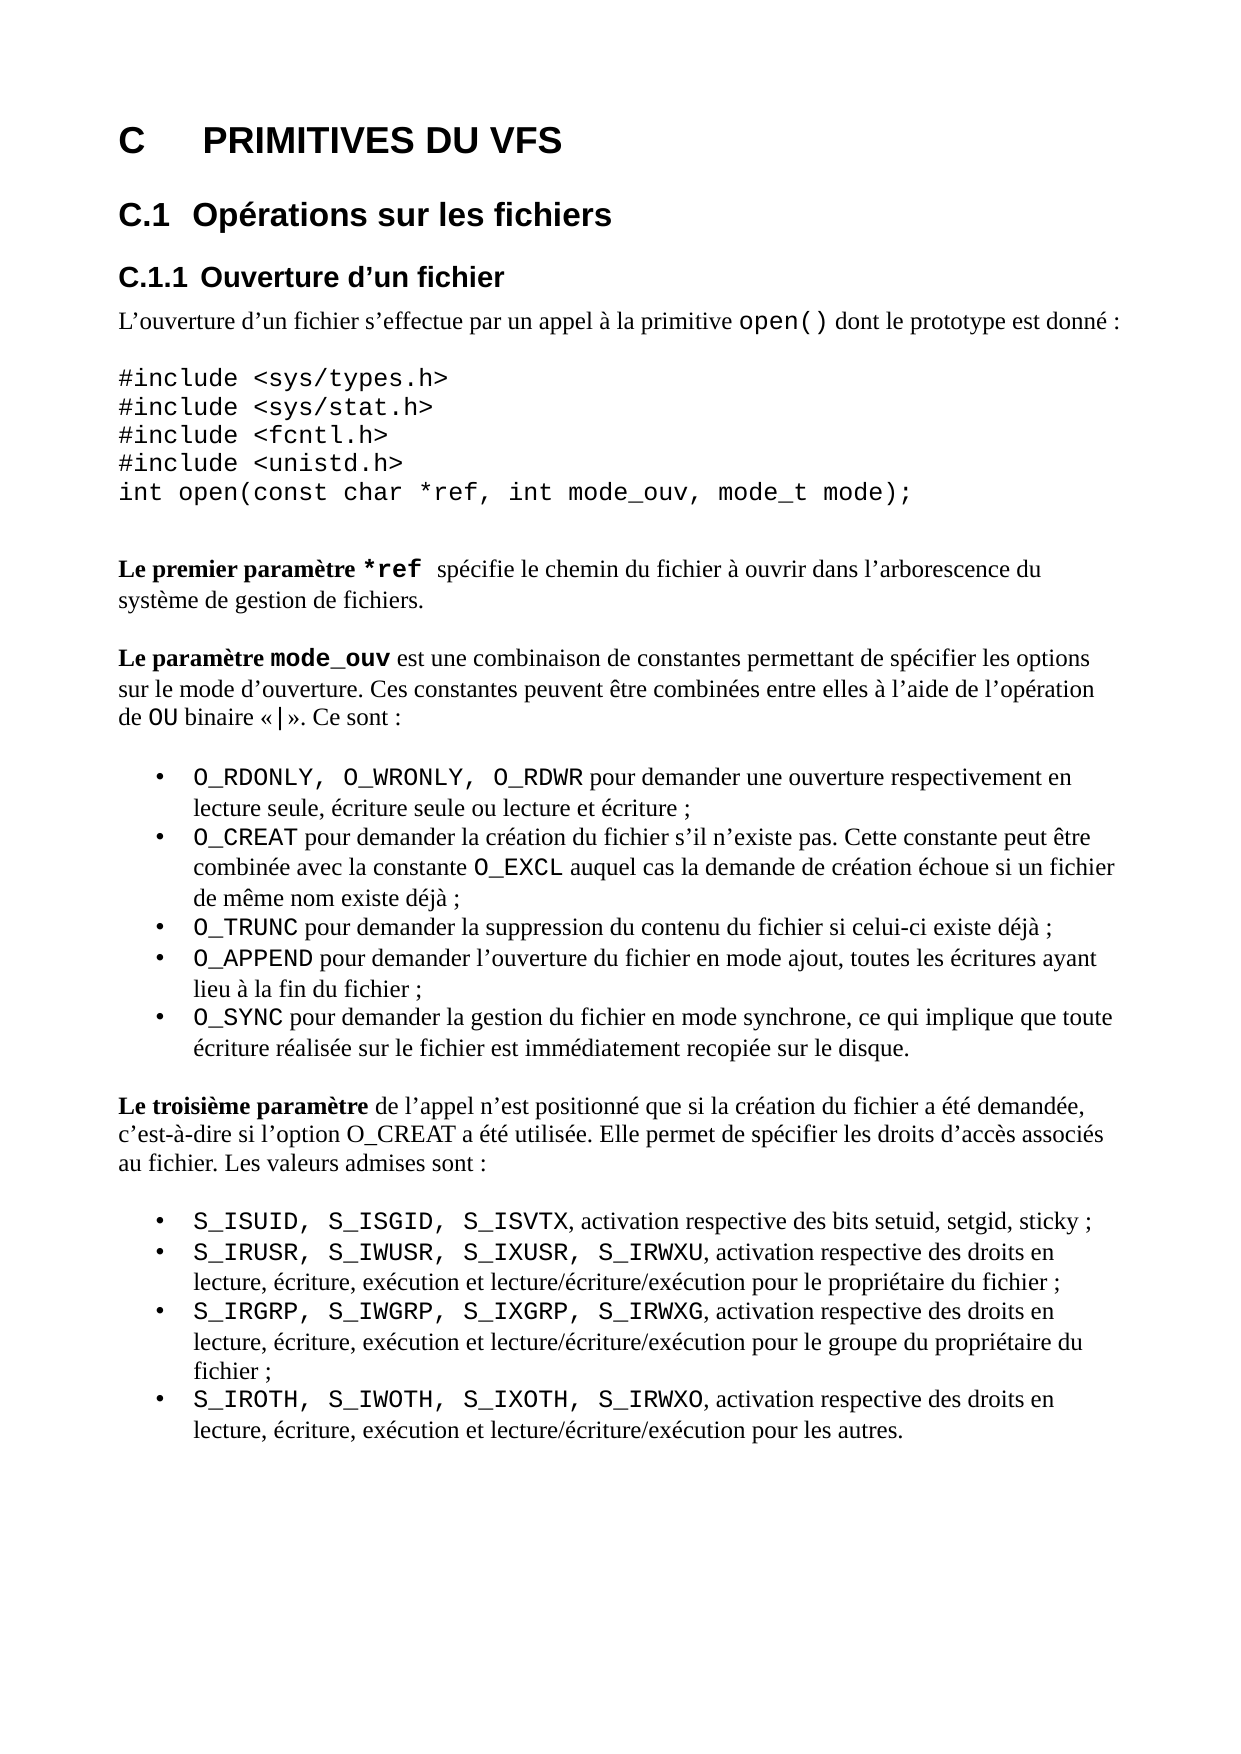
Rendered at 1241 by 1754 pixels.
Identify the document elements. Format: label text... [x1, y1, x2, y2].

text L’ouverture d’un fichier s’effectue par un appel à la primitive open() dont le prototype est donné : [118, 306, 1122, 337]
subtitle Ouverture d’un fichier [118, 260, 1122, 294]
list O_APPEND pour demander l’ouverture du fichier en mode ajout, toutes les écritures ayant lieu à la fin du fichier ; [156, 943, 1122, 1002]
list O_CREAT pour demander la création du fichier s’il n’existe pas. Cette constante peut être combinée avec la constante O_EXCL auquel cas la demande de création échoue si un fichier de même nom existe déjà ; [156, 822, 1122, 912]
subtitle Opérations sur les fichiers [118, 194, 1122, 233]
list S_ISUID, S_ISGID, S_ISVTX, activation respective des bits setuid, setgid, sticky ; [156, 1206, 1122, 1237]
list O_TRUNC pour demander la suppression du contenu du fichier si celui-ci existe déjà ; [156, 912, 1122, 943]
text #include <sys/types.h> [118, 366, 1122, 394]
list S_IROTH, S_IWOTH, S_IXOTH, S_IRWXO, activation respective des droits en lecture, écriture, exécution et lecture/écriture/exécution pour les autres. [156, 1384, 1122, 1444]
text #include <unistd.h> [118, 451, 1122, 479]
text Le paramètre mode_ouv est une combinaison de constantes permettant de spécifier les options sur le mode d’ouverture. Ces constantes peuvent être combinées entre elles à l’aide de l’opération de OU binaire «|». Ce sont : [118, 643, 1122, 733]
list O_RDONLY, O_WRONLY, O_RDWR pour demander une ouverture respectivement en lecture seule, écriture seule ou lecture et écriture ; [156, 762, 1122, 822]
text int open(const char *ref, int mode_ouv, mode_t mode); [118, 479, 1122, 507]
list S_IRUSR, S_IWUSR, S_IXUSR, S_IRWXU, activation respective des droits en lecture, écriture, exécution et lecture/écriture/exécution pour le propriétaire du fichier ; [156, 1237, 1122, 1296]
text Le premier paramètre *ref spécifie le chemin du fichier à ouvrir dans l’arborescence du système de gestion de fichiers. [118, 554, 1122, 614]
list O_SYNC pour demander la gestion du fichier en mode synchrone, ce qui implique que toute écriture réalisée sur le fichier est immédiatement recopiée sur le disque. [156, 1002, 1122, 1062]
text #include <sys/stat.h> [118, 394, 1122, 422]
subtitle PRIMITIVES DU VFS [118, 118, 1122, 161]
text #include <fcntl.h> [118, 422, 1122, 451]
list S_IRGRP, S_IWGRP, S_IXGRP, S_IRWXG, activation respective des droits en lecture, écriture, exécution et lecture/écriture/exécution pour le groupe du propriétaire du fichier ; [156, 1296, 1122, 1384]
text Le troisième paramètre de l’appel n’est positionné que si la création du fichier a été demandée, c’est-à-dire si l’option O_CREAT a été utilisée. Elle permet de spécifier les droits d’accès associés au fichier. Les valeurs admises sont : [118, 1091, 1122, 1177]
